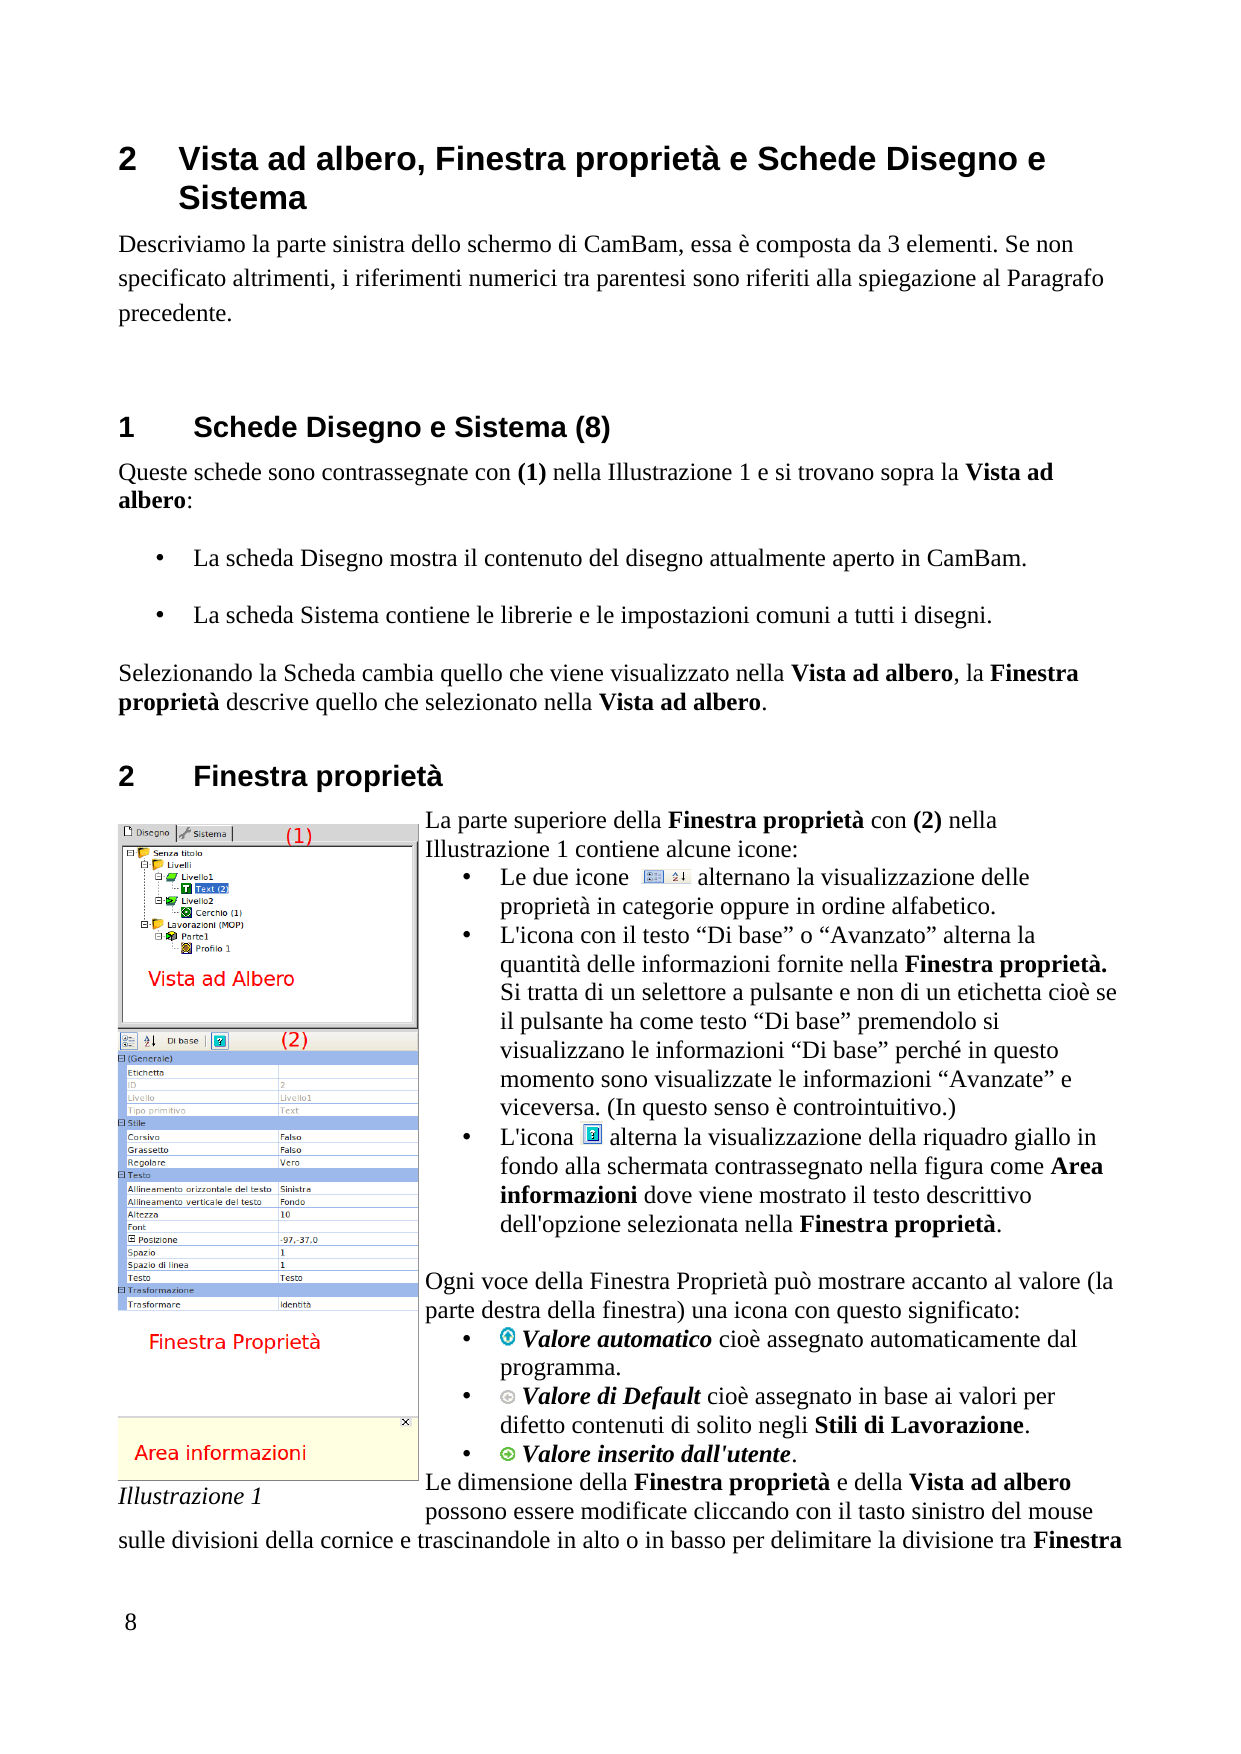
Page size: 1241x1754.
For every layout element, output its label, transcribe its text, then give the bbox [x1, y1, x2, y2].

text Illustrazione 1 [118, 1481, 419, 1510]
list La scheda Disegno mostra il contenuto del disegno attualmente aperto in CamBam. [156, 543, 1122, 572]
text Ogni voce della Finestra Proprietà può mostrare accanto al valore (la parte destra della finestra) una icona con questo significato: [419, 1266, 1122, 1324]
text La parte superiore della Finestra proprietà con (2) nella Illustrazione 1 contiene alcune icone: [118, 805, 1122, 862]
text Descriviamo la parte sinistra dello schermo di CamBam, essa è composta da 3 elementi. Se non specificato altrimenti, i riferimenti numerici tra parentesi sono riferiti alla spiegazione al Paragrafo precedente. [118, 229, 1122, 326]
text Selezionando la Scheda cambia quello che viene visualizzato nella Vista ad albero, la Finestra proprietà descrive quello che selezionato nella Vista ad albero. [118, 658, 1122, 715]
picture [117, 824, 419, 1481]
list Valore inserito dall'utente. [419, 1439, 1122, 1467]
picture [641, 869, 692, 884]
picture [500, 1389, 516, 1405]
picture [500, 1326, 516, 1347]
list Valore di Default cioè assegnato in base ai valori per difetto contenuti di solito negli Stili di Lavorazione. [419, 1381, 1122, 1439]
subtitle Finestra proprietà [118, 759, 1122, 792]
list La scheda Sistema contiene le librerie e le impostazioni comuni a tutti i disegni. [156, 600, 1122, 629]
subtitle Schede Disegno e Sistema (8) [118, 410, 1122, 444]
list Valore automatico cioè assegnato automaticamente dal programma. [419, 1324, 1122, 1381]
list L'icona alterna la visualizzazione della riquadro giallo in fondo alla schermata contrassegnato nella figura come Area informazioni dove viene mostrato il testo descrittivo dell'opzione selezionata nella Finestra proprietà. [419, 1121, 1122, 1237]
picture [500, 1446, 516, 1462]
text Queste schede sono contrassegnate con (1) nella Illustrazione 1 e si trovano sopra la Vista ad albero: [118, 457, 1122, 514]
picture [580, 1121, 603, 1145]
list Le due icone alternano la visualizzazione delle proprietà in categorie oppure in ordine alfabetico. [419, 862, 1122, 920]
list L'icona con il testo “Di base” o “Avanzato” alterna la quantità delle informazioni fornite nella Finestra proprietà. Si tratta di un selettore a pulsante e non di un etichetta cioè se il pulsante ha come testo “Di base” premendolo si visualizzano le informazioni “Di base” perché in questo momento sono visualizzate le informazioni “Avanzate” e viceversa. (In questo senso è controintuitivo.) [419, 920, 1122, 1121]
text Le dimensione della Finestra proprietà e della Vista ad albero possono essere modificate cliccando con il tasto sinistro del mouse sulle divisioni della cornice e trascinandole in alto o in basso per delimitare la divisione tra Finestra [118, 1467, 1122, 1554]
subtitle Vista ad albero, Finestra proprietà e Schede Disegno e Sistema [118, 139, 1122, 216]
